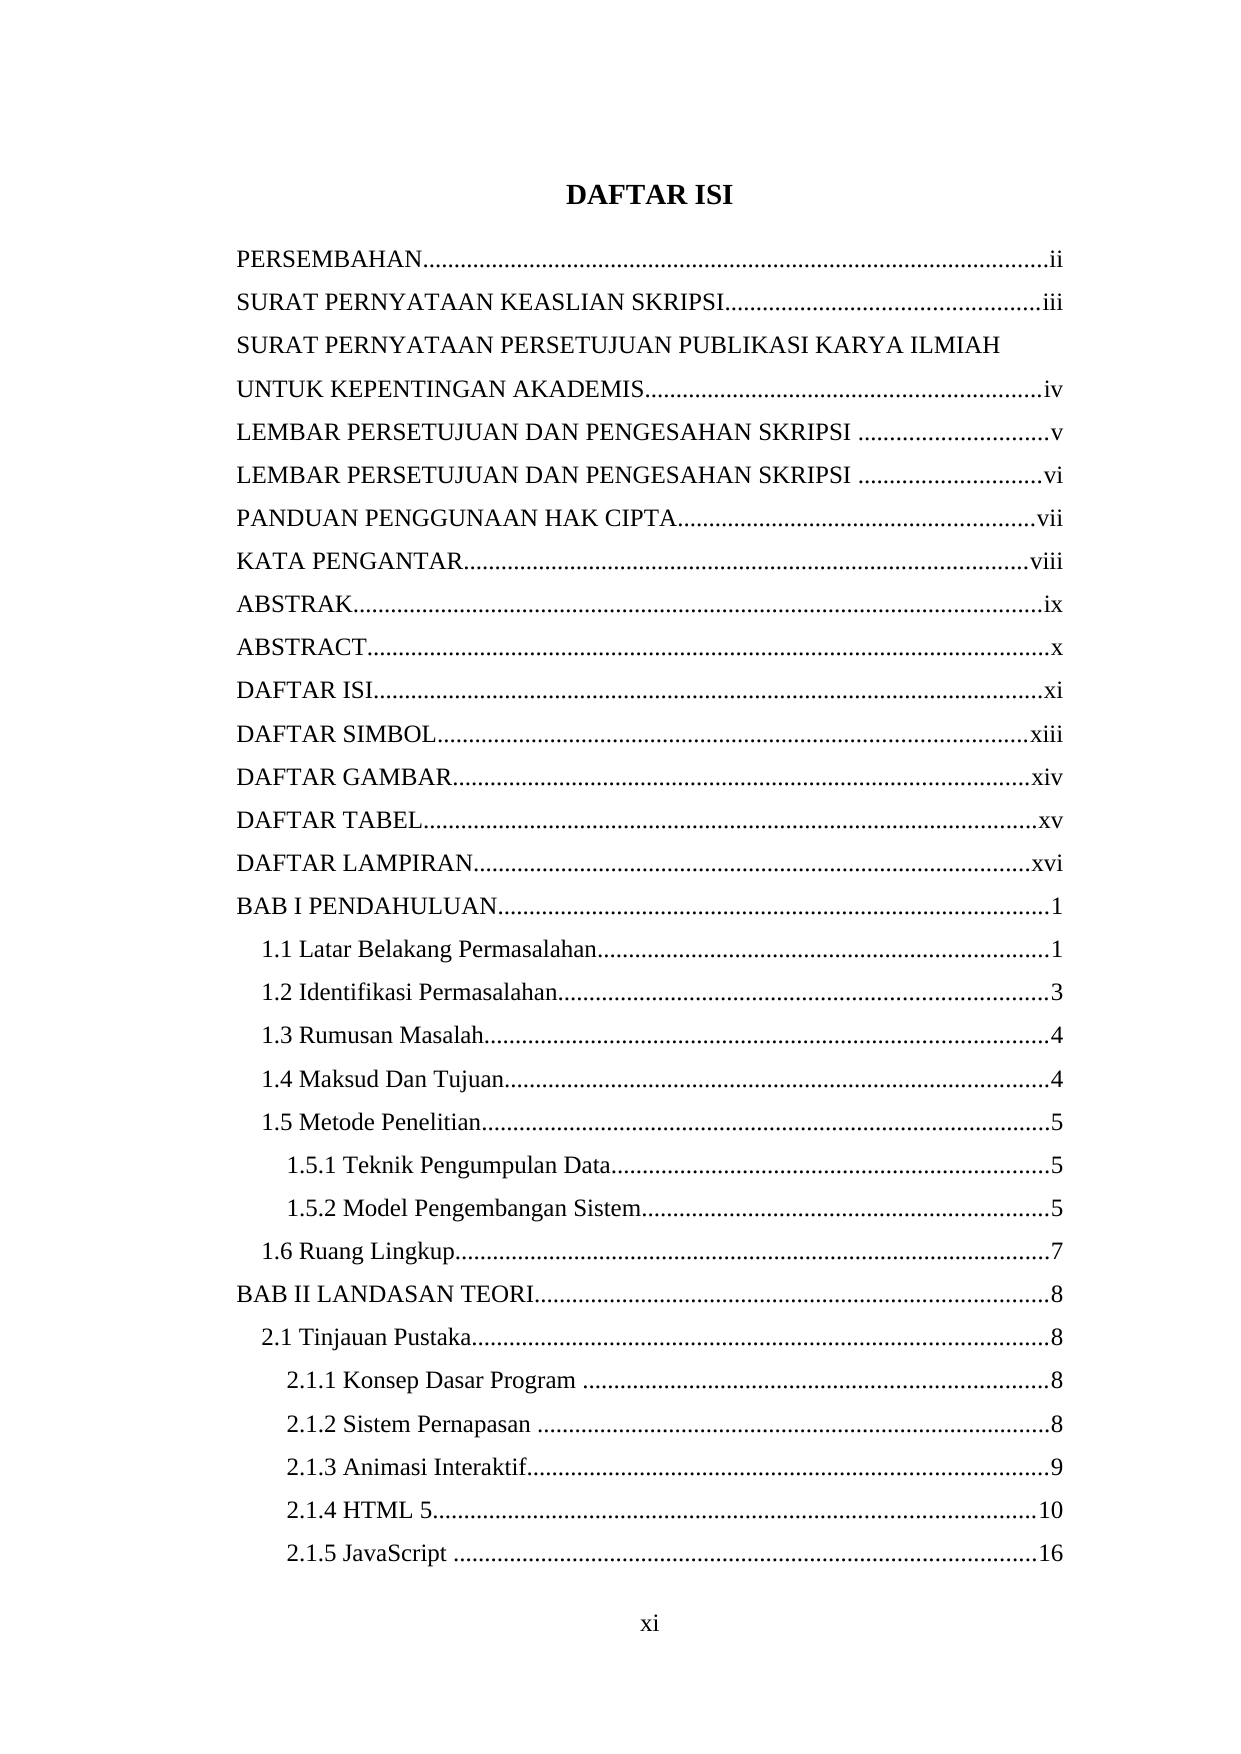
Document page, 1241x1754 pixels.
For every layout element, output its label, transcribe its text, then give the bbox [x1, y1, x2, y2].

text PERSEMBAHAN ii [236, 244, 1063, 273]
text ABSTRAK ix [236, 589, 1063, 618]
text 1.3 Rumusan Masalah 4 [261, 1021, 1063, 1049]
text 1.5 Metode Penelitian 5 [261, 1107, 1063, 1136]
text LEMBAR PERSETUJUAN DAN PENGESAHAN SKRIPSI vi [236, 460, 1063, 489]
text LEMBAR PERSETUJUAN DAN PENGESAHAN SKRIPSI v [236, 417, 1063, 446]
text DAFTAR SIMBOL xiii [236, 719, 1063, 747]
text DAFTAR TABEL xv [236, 805, 1063, 834]
text 1.5.1 Teknik Pengumpulan Data 5 [286, 1150, 1063, 1179]
text 2.1.4 HTML 5 10 [286, 1495, 1063, 1524]
text BAB II LANDASAN TEORI 8 [236, 1279, 1063, 1308]
text DAFTAR LAMPIRAN xvi [236, 848, 1063, 877]
text SURAT PERNYATAAN PERSETUJUAN PUBLIKASI KARYA ILMIAH UNTUK KEPENTINGAN AKADEMIS iv [236, 331, 1063, 402]
text KATA PENGANTAR viii [236, 546, 1063, 575]
text 1.5.2 Model Pengembangan Sistem 5 [286, 1193, 1063, 1222]
text PANDUAN PENGGUNAAN HAK CIPTA vii [236, 503, 1063, 532]
text DAFTAR GAMBAR xiv [236, 762, 1063, 791]
text 2.1.2 Sistem Pernapasan 8 [286, 1409, 1063, 1437]
text ABSTRACT x [236, 632, 1063, 661]
subtitle DAFTAR ISI [236, 177, 1063, 211]
text 1.2 Identifikasi Permasalahan 3 [261, 977, 1063, 1006]
text DAFTAR ISI xi [236, 676, 1063, 704]
text 2.1.3 Animasi Interaktif 9 [286, 1452, 1063, 1481]
text 1.4 Maksud Dan Tujuan 4 [261, 1064, 1063, 1092]
text 1.1 Latar Belakang Permasalahan 1 [261, 934, 1063, 963]
text 2.1.5 JavaScript 16 [286, 1538, 1063, 1567]
text 1.6 Ruang Lingkup 7 [261, 1236, 1063, 1265]
text 2.1 Tinjauan Pustaka 8 [261, 1322, 1063, 1351]
text SURAT PERNYATAAN KEASLIAN SKRIPSI iii [236, 287, 1063, 316]
text BAB I PENDAHULUAN 1 [236, 891, 1063, 920]
text 2.1.1 Konsep Dasar Program 8 [286, 1366, 1063, 1394]
